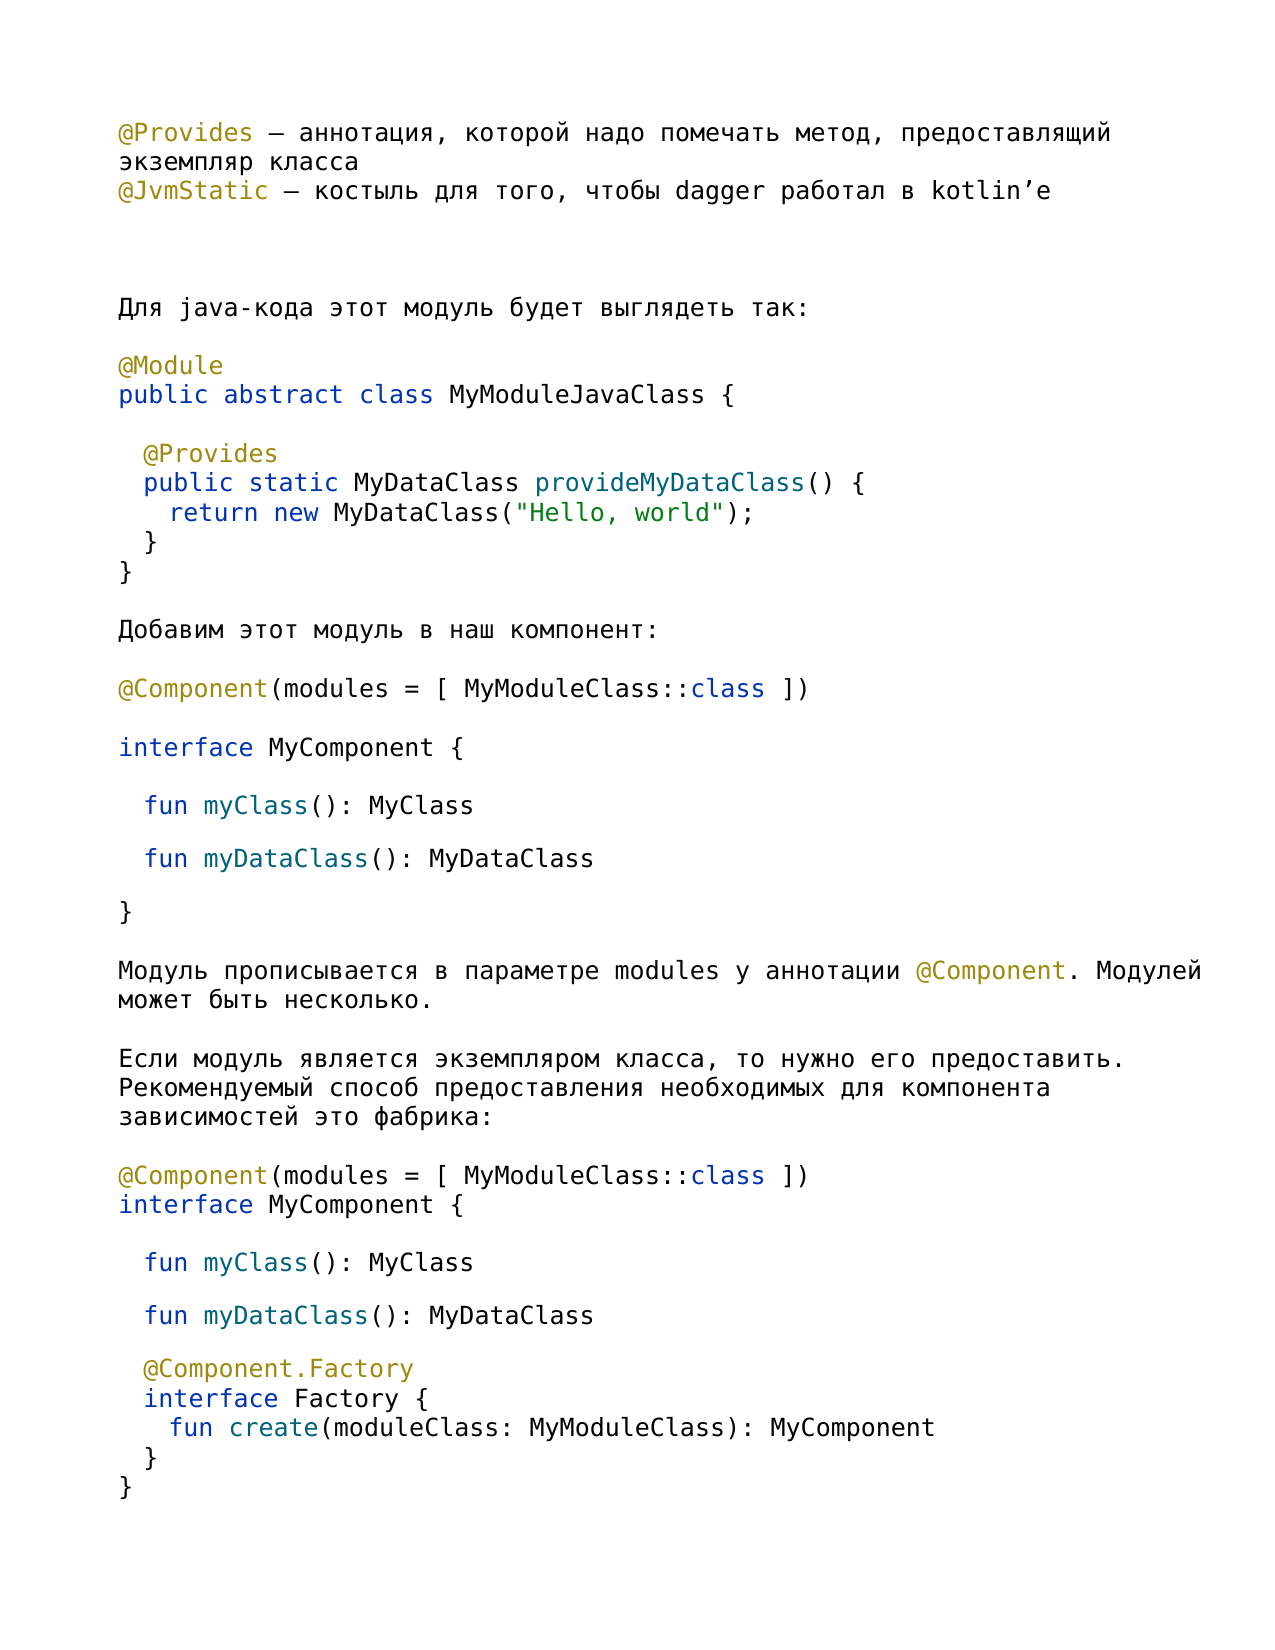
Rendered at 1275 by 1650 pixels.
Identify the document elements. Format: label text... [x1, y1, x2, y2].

text @JvmStatic – костыль для того, чтобы dagger работал в kotlin’е [118, 176, 1206, 206]
text fun myDataClass(): MyDataClass [118, 844, 1206, 874]
text @Component(modules = [ MyModuleClass::class ]) [118, 1161, 1206, 1190]
text } [118, 557, 1206, 586]
text interface MyComponent { [118, 733, 1206, 762]
text fun myClass(): MyClass [118, 1248, 1206, 1278]
text interface Factory { [118, 1384, 1206, 1413]
text @Component.Factory [118, 1354, 1206, 1384]
text } [118, 1443, 1206, 1472]
text Для java-кода этот модуль будет выглядеть так: [118, 293, 1206, 322]
text } [118, 1472, 1206, 1502]
text Модуль прописывается в параметре modules у аннотации @Component. Модулей может быть несколько. [118, 956, 1206, 1014]
text } [118, 527, 1206, 557]
text } [118, 897, 1206, 927]
text public static MyDataClass provideMyDataClass() { [118, 468, 1206, 498]
text Если модуль является экземпляром класса, то нужно его предоставить. Рекомендуемый способ предоставления необходимых для компонента зависимостей это фабрика: [118, 1044, 1206, 1131]
text @Provides – аннотация, которой надо помечать метод, предоставлящий экземпляр класса [118, 118, 1206, 176]
text @Module [118, 351, 1206, 381]
text fun myDataClass(): MyDataClass [118, 1301, 1206, 1331]
text fun create(moduleClass: MyModuleClass): MyComponent [118, 1413, 1206, 1443]
text interface MyComponent { [118, 1190, 1206, 1219]
text fun myClass(): MyClass [118, 791, 1206, 821]
text @Provides [118, 439, 1206, 468]
text return new MyDataClass("Hello, world"); [118, 498, 1206, 527]
text public abstract class MyModuleJavaClass { [118, 381, 1206, 410]
text Добавим этот модуль в наш компонент: [118, 616, 1206, 645]
text @Component(modules = [ MyModuleClass::class ]) [118, 674, 1206, 703]
